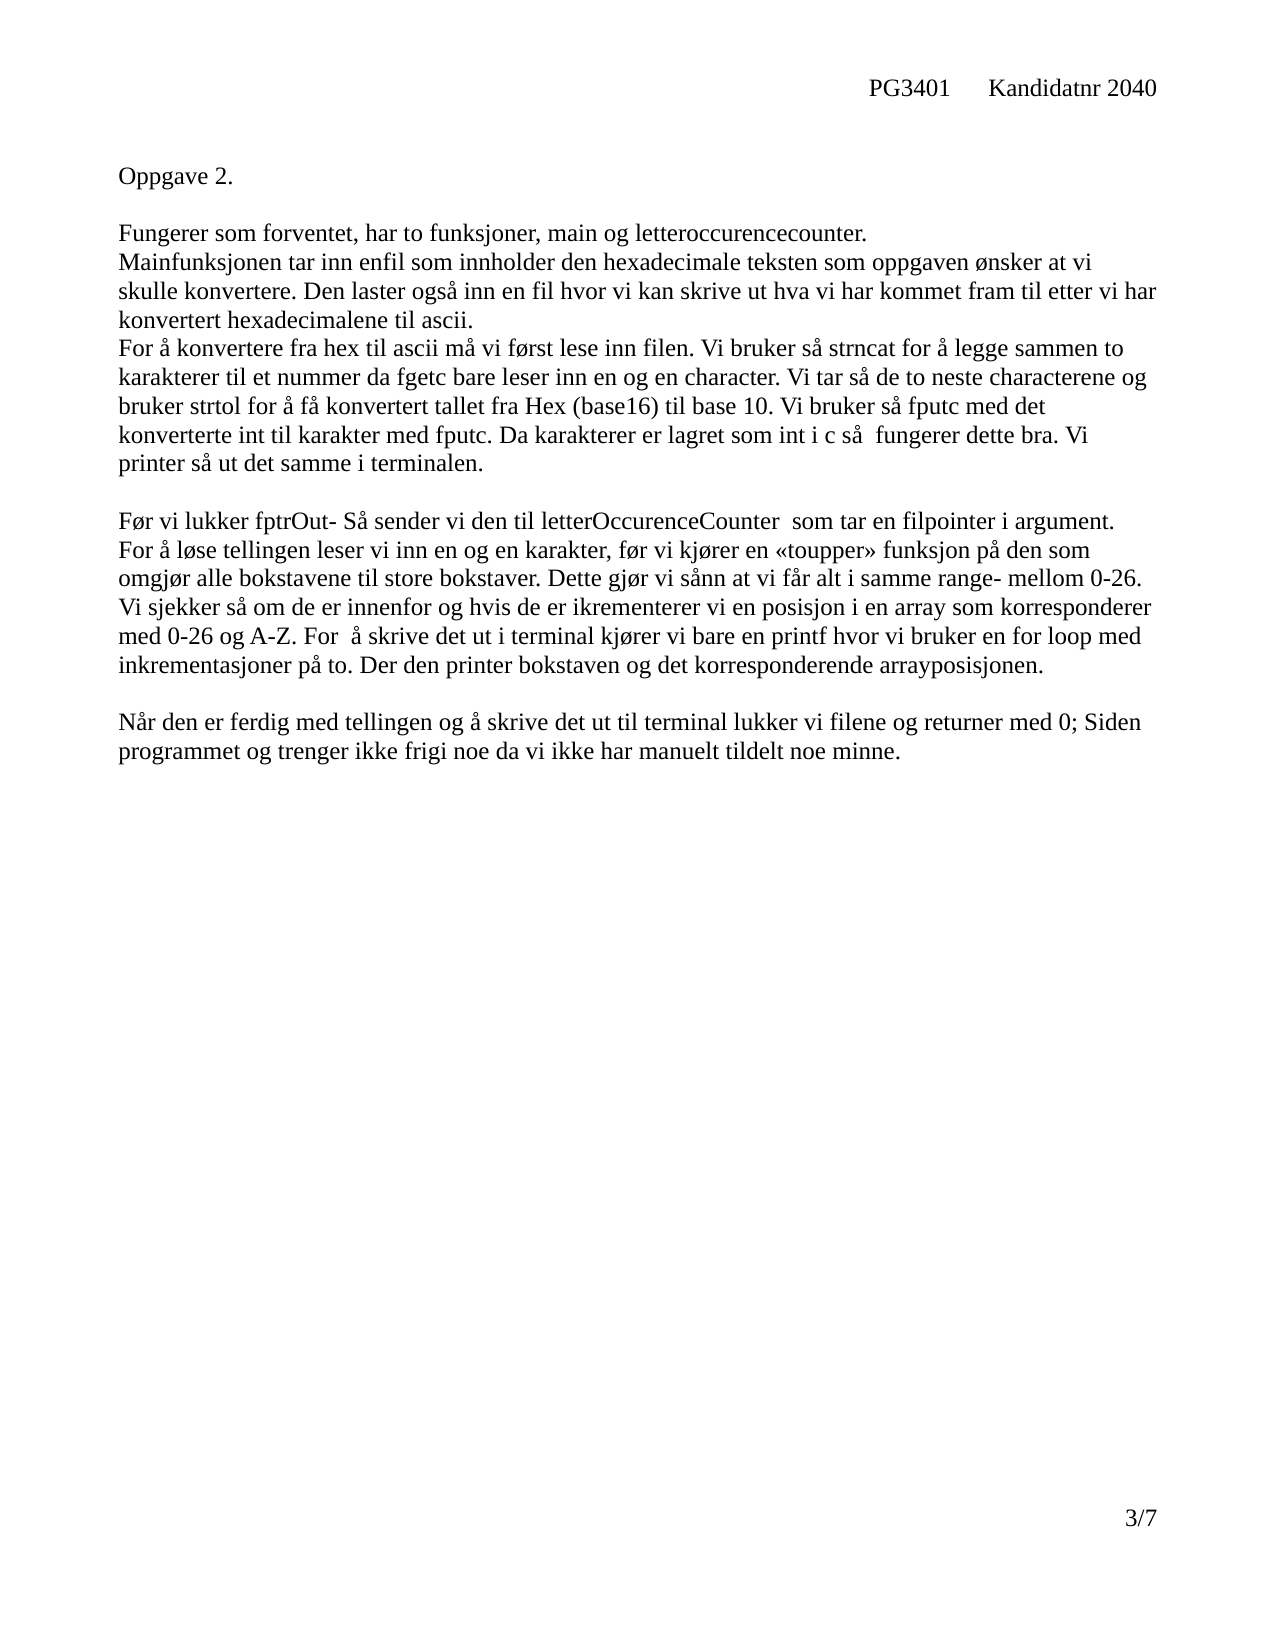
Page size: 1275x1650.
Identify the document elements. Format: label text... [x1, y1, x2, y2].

text Fungerer som forventet, har to funksjoner, main og letteroccurencecounter. [118, 218, 1157, 247]
text Mainfunksjonen tar inn enfil som innholder den hexadecimale teksten som oppgaven ønsker at vi skulle konvertere. Den laster også inn en fil hvor vi kan skrive ut hva vi har kommet fram til etter vi har konvertert hexadecimalene til ascii. [118, 247, 1157, 333]
text Oppgave 2. [118, 161, 1157, 190]
text For å konvertere fra hex til ascii må vi først lese inn filen. Vi bruker så strncat for å legge sammen to karakterer til et nummer da fgetc bare leser inn en og en character. Vi tar så de to neste characterene og bruker strtol for å få konvertert tallet fra Hex (base16) til base 10. Vi bruker så fputc med det konverterte int til karakter med fputc. Da karakterer er lagret som int i c så fungerer dette bra. Vi printer så ut det samme i terminalen. [118, 333, 1157, 477]
text Før vi lukker fptrOut- Så sender vi den til letterOccurenceCounter som tar en filpointer i argument. [118, 506, 1157, 535]
text Når den er ferdig med tellingen og å skrive det ut til terminal lukker vi filene og returner med 0; Siden programmet og trenger ikke frigi noe da vi ikke har manuelt tildelt noe minne. [118, 707, 1157, 765]
text For å løse tellingen leser vi inn en og en karakter, før vi kjører en «toupper» funksjon på den som omgjør alle bokstavene til store bokstaver. Dette gjør vi sånn at vi får alt i samme range- mellom 0-26. Vi sjekker så om de er innenfor og hvis de er ikrementerer vi en posisjon i en array som korresponderer med 0-26 og A-Z. For å skrive det ut i terminal kjører vi bare en printf hvor vi bruker en for loop med inkrementasjoner på to. Der den printer bokstaven og det korresponderende arrayposisjonen. [118, 535, 1157, 678]
